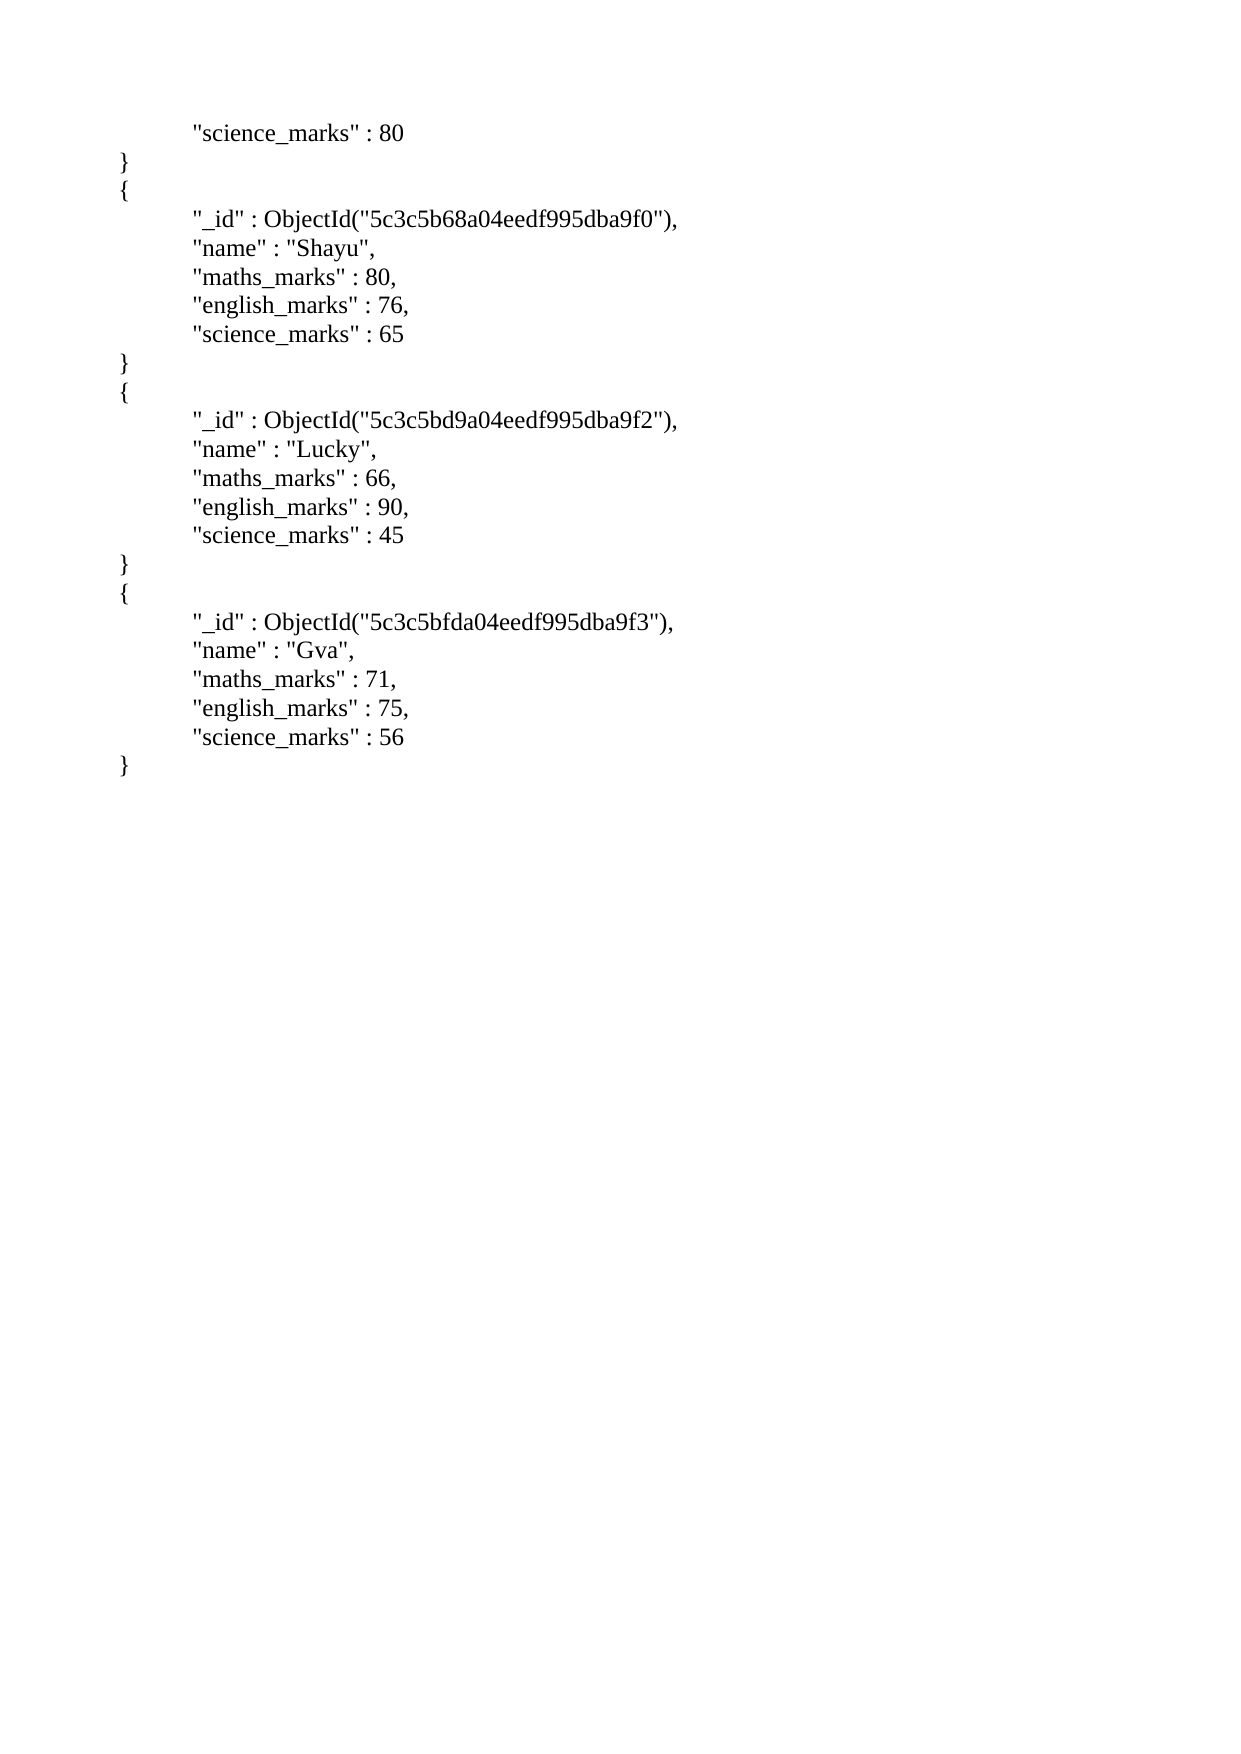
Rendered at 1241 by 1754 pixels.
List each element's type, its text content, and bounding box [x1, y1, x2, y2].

text } [118, 751, 1122, 779]
text "_id" : ObjectId("5c3c5b68a04eedf995dba9f0"), [118, 204, 1122, 233]
text "_id" : ObjectId("5c3c5bd9a04eedf995dba9f2"), [118, 406, 1122, 434]
text { [118, 377, 1122, 406]
text "english_marks" : 90, [118, 492, 1122, 521]
text "_id" : ObjectId("5c3c5bfda04eedf995dba9f3"), [118, 607, 1122, 636]
text "name" : "Gva", [118, 636, 1122, 664]
text "name" : "Shayu", [118, 233, 1122, 262]
text "maths_marks" : 71, [118, 664, 1122, 693]
text { [118, 578, 1122, 607]
text "maths_marks" : 66, [118, 463, 1122, 492]
text "science_marks" : 45 [118, 521, 1122, 549]
text "science_marks" : 65 [118, 319, 1122, 348]
text "science_marks" : 80 [118, 118, 1122, 147]
text { [118, 176, 1122, 204]
text "science_marks" : 56 [118, 722, 1122, 751]
text "english_marks" : 75, [118, 693, 1122, 722]
text "english_marks" : 76, [118, 291, 1122, 319]
text "name" : "Lucky", [118, 434, 1122, 463]
text "maths_marks" : 80, [118, 262, 1122, 291]
text } [118, 549, 1122, 578]
text } [118, 147, 1122, 176]
text } [118, 348, 1122, 377]
